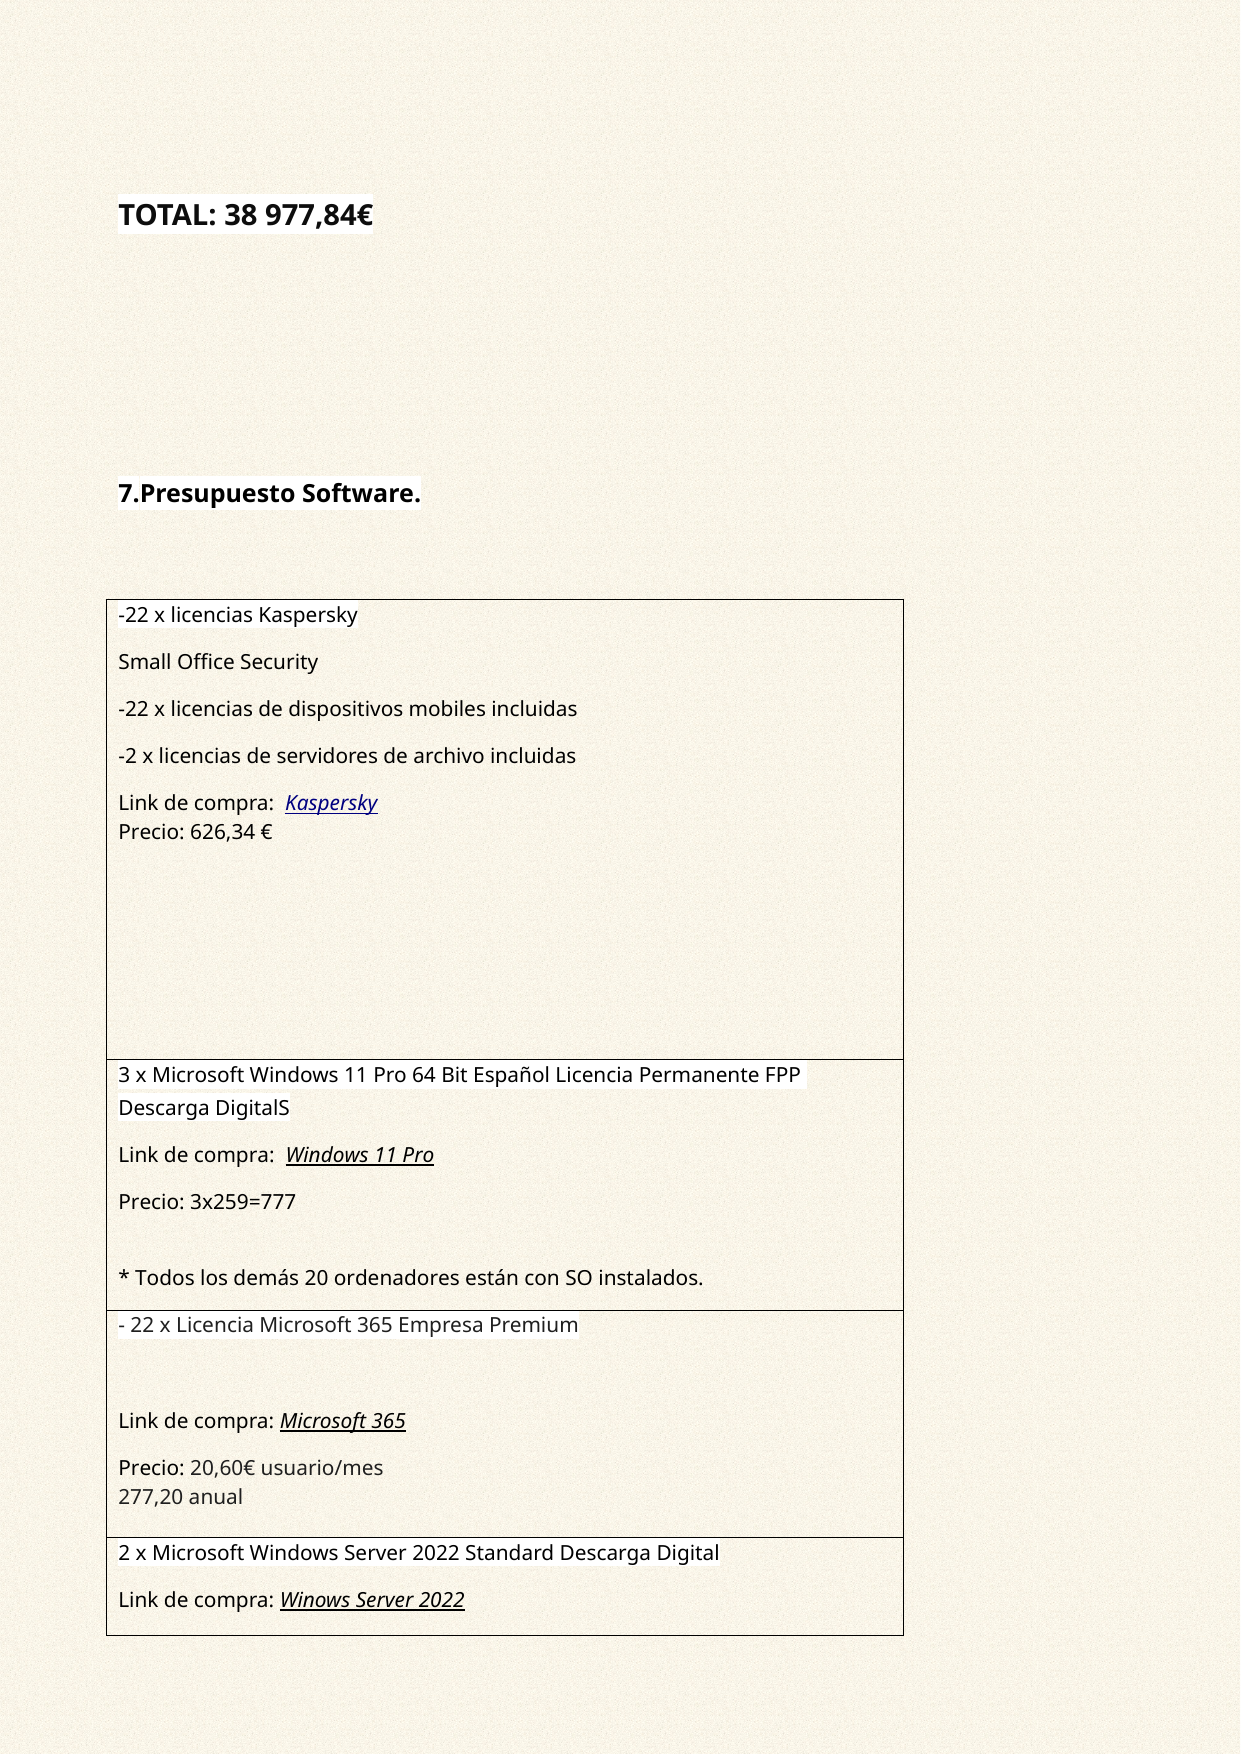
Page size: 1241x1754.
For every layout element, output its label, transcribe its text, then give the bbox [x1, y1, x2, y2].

table_cell 2 x Microsoft Windows Server 2022 Standard Descarga Digital Link de compra: Winows Server 2022 [107, 1538, 903, 1635]
text TOTAL: 38 977,84€ [118, 194, 1122, 234]
picture [0, 0, 1241, 1754]
table_cell 3 x Microsoft Windows 11 Pro 64 Bit Español Licencia Permanente FPP Descarga DigitalS Link de compra: Windows 11 Pro Precio: 3x259=777 * Todos los demás 20 ordenadores están con SO instalados. [107, 1060, 903, 1309]
table_cell - 22 x Licencia Microsoft 365 Empresa Premium Link de compra: Microsoft 365 Precio: 20,60€ usuario/mes 277,20 anual [107, 1311, 903, 1537]
subtitle 7.Presupuesto Software. [118, 476, 1122, 510]
table_header -22 x licencias Kaspersky Small Office Security -22 x licencias de dispositivos mobiles incluidas -2 x licencias de servidores de archivo incluidas Link de compra: Kaspersky Precio: 626,34 € [107, 600, 903, 1059]
